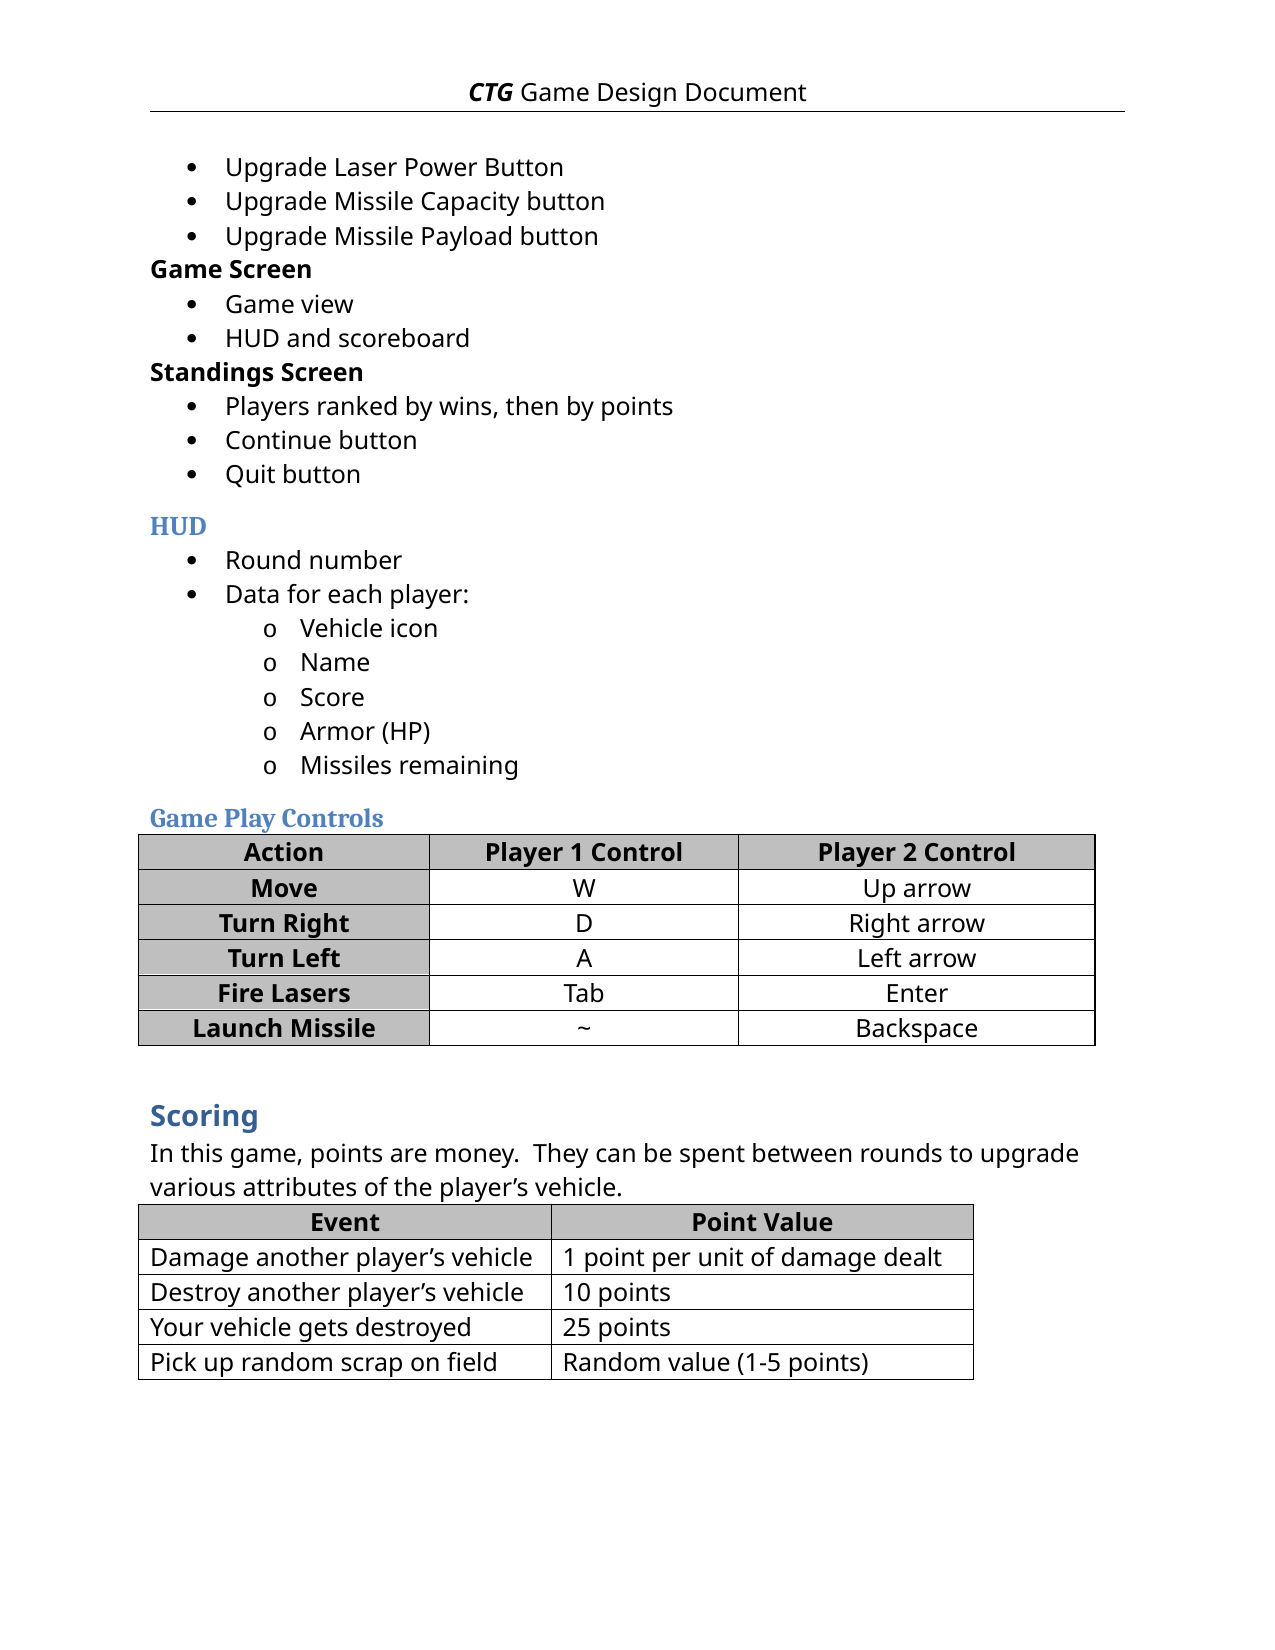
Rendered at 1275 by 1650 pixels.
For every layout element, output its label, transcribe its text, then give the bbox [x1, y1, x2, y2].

list Upgrade Missile Payload button [187, 218, 1125, 252]
table_header Player 2 Control [739, 835, 1094, 869]
list Upgrade Missile Capacity button [187, 184, 1125, 218]
list Missiles remaining [262, 748, 1125, 782]
table_cell Random value (1-5 points) [552, 1345, 973, 1379]
table_cell W [430, 870, 738, 904]
table_cell Enter [739, 976, 1094, 1009]
text Game Screen [150, 252, 1125, 286]
text In this game, points are money. They can be spent between rounds to upgrade various attributes of the player’s vehicle. [150, 1135, 1125, 1203]
text Standings Screen [150, 354, 1125, 388]
table_cell Tab [430, 976, 738, 1009]
subtitle Scoring [150, 1096, 1125, 1135]
table_cell Left arrow [739, 940, 1094, 974]
table_cell Launch Missile [139, 1011, 429, 1045]
subtitle HUD [150, 511, 1125, 543]
table_cell Turn Left [139, 940, 429, 974]
table_cell Your vehicle gets destroyed [139, 1310, 551, 1344]
list Continue button [187, 422, 1125, 457]
list Vehicle icon [262, 611, 1125, 645]
table_cell Fire Lasers [139, 976, 429, 1009]
list Quit button [187, 457, 1125, 491]
table_cell Pick up random scrap on field [139, 1345, 551, 1379]
table_cell Right arrow [739, 905, 1094, 939]
list Score [262, 679, 1125, 713]
list Game view [187, 286, 1125, 320]
table_header Point Value [552, 1205, 973, 1239]
list Name [262, 645, 1125, 679]
list Players ranked by wins, then by points [187, 388, 1125, 422]
list Upgrade Laser Power Button [187, 150, 1125, 184]
table_cell Move [139, 870, 429, 904]
table_cell 25 points [552, 1310, 973, 1344]
table_cell D [430, 905, 738, 939]
table_cell Destroy another player’s vehicle [139, 1275, 551, 1309]
table_cell Up arrow [739, 870, 1094, 904]
list Armor (HP) [262, 713, 1125, 748]
list Round number [187, 543, 1125, 577]
list HUD and scoreboard [187, 320, 1125, 354]
table_cell 10 points [552, 1275, 973, 1309]
table_cell A [430, 940, 738, 974]
table_header Player 1 Control [430, 835, 738, 869]
table_cell ~ [430, 1011, 738, 1045]
table_cell 1 point per unit of damage dealt [552, 1240, 973, 1274]
list Data for each player: [187, 577, 1125, 611]
table_cell Backspace [739, 1011, 1094, 1045]
table_cell Damage another player’s vehicle [139, 1240, 551, 1274]
subtitle Game Play Controls [150, 803, 1125, 834]
table_header Event [139, 1205, 551, 1239]
table_header Action [139, 835, 429, 869]
table_cell Turn Right [139, 905, 429, 939]
